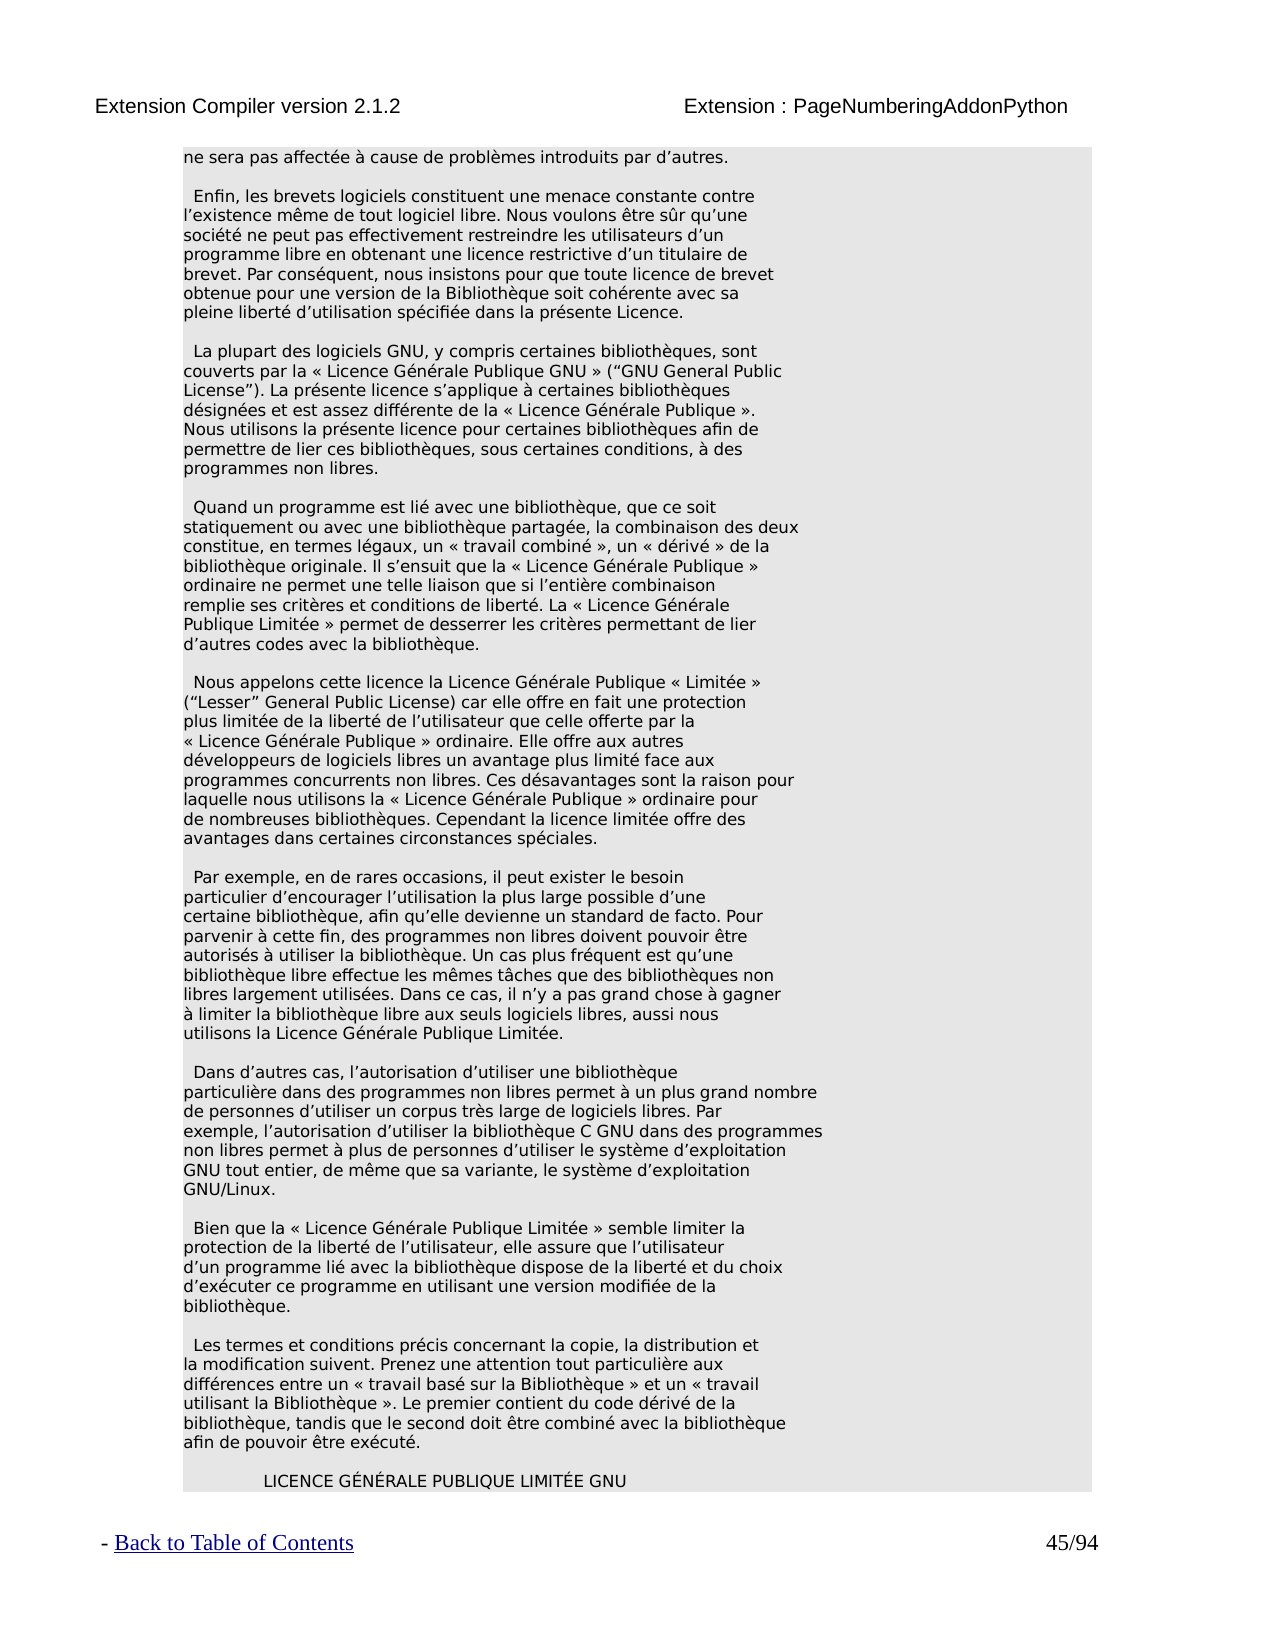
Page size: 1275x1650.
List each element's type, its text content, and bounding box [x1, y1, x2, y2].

text Enfin, les brevets logiciels constituent une menace constante contre [183, 186, 1092, 206]
text Quand un programme est lié avec une bibliothèque, que ce soit [183, 498, 1092, 518]
text LICENCE GÉNÉRALE PUBLIQUE LIMITÉE GNU [183, 1472, 1092, 1492]
text Par exemple, en de rares occasions, il peut exister le besoin [183, 868, 1092, 888]
text parvenir à cette fin, des programmes non libres doivent pouvoir être [183, 927, 1092, 946]
text programme libre en obtenant une licence restrictive d’un titulaire de [183, 245, 1092, 264]
text de nombreuses bibliothèques. Cependant la licence limitée offre des [183, 810, 1092, 829]
text permettre de lier ces bibliothèques, sous certaines conditions, à des [183, 440, 1092, 459]
text ne sera pas affectée à cause de problèmes introduits par d’autres. [183, 147, 1092, 167]
text d’autres codes avec la bibliothèque. [183, 634, 1092, 654]
text différences entre un « travail basé sur la Bibliothèque » et un « travail [183, 1375, 1092, 1394]
text développeurs de logiciels libres un avantage plus limité face aux [183, 751, 1092, 771]
text remplie ses critères et conditions de liberté. La « Licence Générale [183, 596, 1092, 615]
text GNU tout entier, de même que sa variante, le système d’exploitation [183, 1160, 1092, 1180]
text l’existence même de tout logiciel libre. Nous voulons être sûr qu’une [183, 206, 1092, 225]
text certaine bibliothèque, afin qu’elle devienne un standard de facto. Pour [183, 907, 1092, 927]
text à limiter la bibliothèque libre aux seuls logiciels libres, aussi nous [183, 1004, 1092, 1024]
text (“Lesser” General Public License) car elle offre en fait une protection [183, 693, 1092, 712]
text avantages dans certaines circonstances spéciales. [183, 829, 1092, 849]
text ordinaire ne permet une telle liaison que si l’entière combinaison [183, 576, 1092, 596]
text Nous appelons cette licence la Licence Générale Publique « Limitée » [183, 673, 1092, 693]
text de personnes d’utiliser un corpus très large de logiciels libres. Par [183, 1102, 1092, 1121]
text particulier d’encourager l’utilisation la plus large possible d’une [183, 888, 1092, 907]
text La plupart des logiciels GNU, y compris certaines bibliothèques, sont [183, 342, 1092, 362]
text libres largement utilisées. Dans ce cas, il n’y a pas grand chose à gagner [183, 985, 1092, 1004]
text bibliothèque, tandis que le second doit être combiné avec la bibliothèque [183, 1414, 1092, 1433]
text protection de la liberté de l’utilisateur, elle assure que l’utilisateur [183, 1238, 1092, 1258]
text obtenue pour une version de la Bibliothèque soit cohérente avec sa [183, 284, 1092, 303]
text bibliothèque. [183, 1297, 1092, 1316]
text constitue, en termes légaux, un « travail combiné », un « dérivé » de la [183, 537, 1092, 557]
text « Licence Générale Publique » ordinaire. Elle offre aux autres [183, 732, 1092, 751]
text société ne peut pas effectivement restreindre les utilisateurs d’un [183, 225, 1092, 245]
text pleine liberté d’utilisation spécifiée dans la présente Licence. [183, 303, 1092, 323]
text d’un programme lié avec la bibliothèque dispose de la liberté et du choix [183, 1258, 1092, 1277]
text Bien que la « Licence Générale Publique Limitée » semble limiter la [183, 1219, 1092, 1238]
text autorisés à utiliser la bibliothèque. Un cas plus fréquent est qu’une [183, 946, 1092, 966]
text non libres permet à plus de personnes d’utiliser le système d’exploitation [183, 1141, 1092, 1160]
text plus limitée de la liberté de l’utilisateur que celle offerte par la [183, 712, 1092, 732]
text exemple, l’autorisation d’utiliser la bibliothèque C GNU dans des programmes [183, 1121, 1092, 1141]
text désignées et est assez différente de la « Licence Générale Publique ». [183, 401, 1092, 420]
text Dans d’autres cas, l’autorisation d’utiliser une bibliothèque [183, 1063, 1092, 1082]
text particulière dans des programmes non libres permet à un plus grand nombre [183, 1082, 1092, 1102]
text brevet. Par conséquent, nous insistons pour que toute licence de brevet [183, 264, 1092, 284]
text programmes concurrents non libres. Ces désavantages sont la raison pour [183, 771, 1092, 790]
text afin de pouvoir être exécuté. [183, 1433, 1092, 1453]
text utilisant la Bibliothèque ». Le premier contient du code dérivé de la [183, 1394, 1092, 1414]
text d’exécuter ce programme en utilisant une version modifiée de la [183, 1277, 1092, 1297]
text Les termes et conditions précis concernant la copie, la distribution et [183, 1336, 1092, 1355]
text License”). La présente licence s’applique à certaines bibliothèques [183, 381, 1092, 401]
text bibliothèque libre effectue les mêmes tâches que des bibliothèques non [183, 966, 1092, 985]
text utilisons la Licence Générale Publique Limitée. [183, 1024, 1092, 1043]
text laquelle nous utilisons la « Licence Générale Publique » ordinaire pour [183, 790, 1092, 810]
text GNU/Linux. [183, 1180, 1092, 1199]
text programmes non libres. [183, 459, 1092, 479]
text la modification suivent. Prenez une attention tout particulière aux [183, 1355, 1092, 1375]
text couverts par la « Licence Générale Publique GNU » (“GNU General Public [183, 362, 1092, 381]
text statiquement ou avec une bibliothèque partagée, la combinaison des deux [183, 518, 1092, 537]
text bibliothèque originale. Il s’ensuit que la « Licence Générale Publique » [183, 557, 1092, 576]
text Publique Limitée » permet de desserrer les critères permettant de lier [183, 615, 1092, 634]
text Nous utilisons la présente licence pour certaines bibliothèques afin de [183, 420, 1092, 440]
